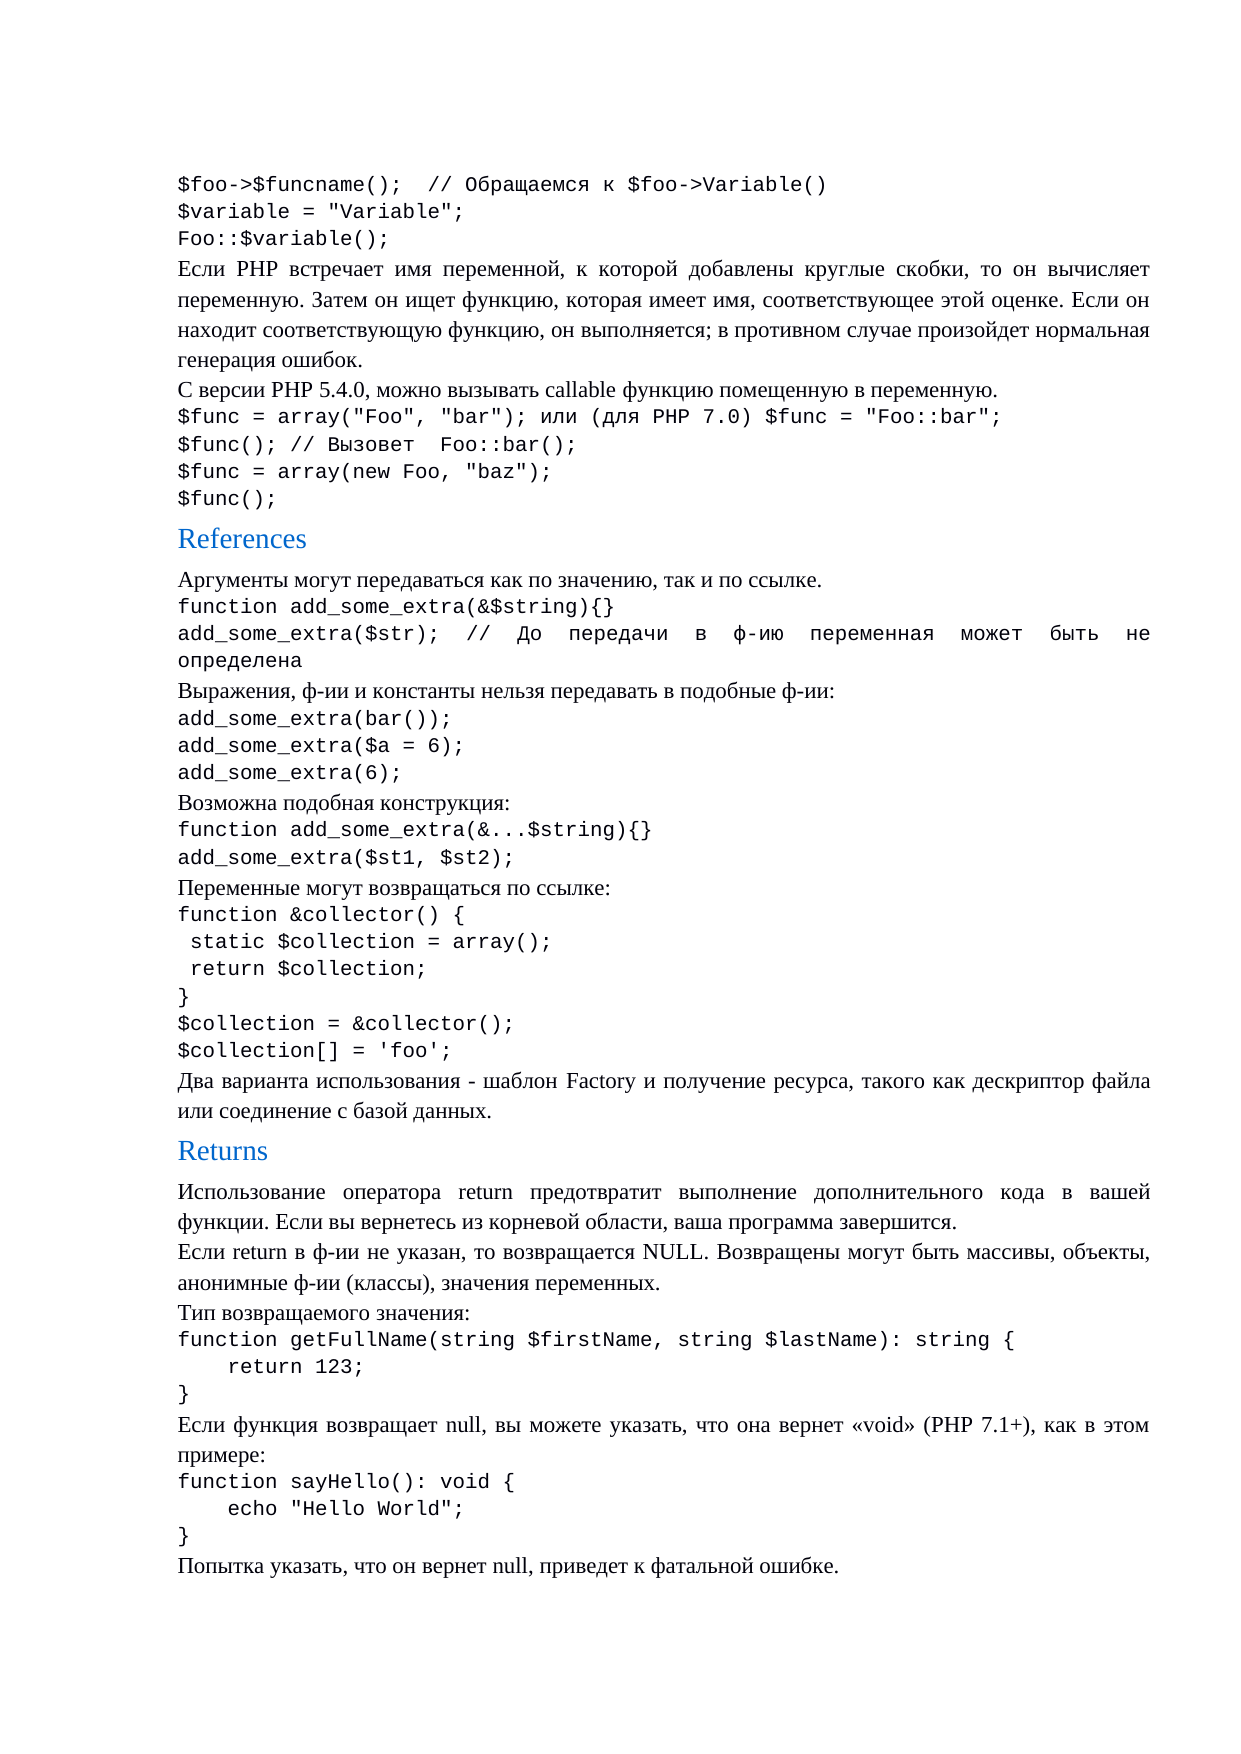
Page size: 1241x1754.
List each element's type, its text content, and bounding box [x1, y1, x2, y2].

text Если PHP встречает имя переменной, к которой добавлены круглые скобки, то он вычисляет переменную. Затем он ищет функцию, которая имеет имя, соответствующее этой оценке. Если он находит соответствующую функцию, он выполняется; в противном случае произойдет нормальная генерация ошибок. [177, 256, 1152, 372]
text } $collection = &collector(); [177, 986, 1152, 1036]
text Использование оператора return предотвратит выполнение дополнительного кода в вашей функции. Если вы вернетесь из корневой области, ваша программа завершится. [177, 1178, 1152, 1234]
text function sayHello(): void { [177, 1471, 1152, 1495]
text $func(); [177, 488, 1152, 512]
text function add_some_extra(&...$string){} [177, 819, 1152, 843]
text Аргументы могут передаваться как по значению, так и по ссылке. [177, 566, 1152, 592]
text } [177, 1383, 1152, 1407]
text С версии PHP 5.4.0, можно вызывать callable функцию помещенную в переменную. [177, 376, 1152, 403]
text Если return в ф-ии не указан, то возвращается NULL. Возвращены могут быть массивы, объекты, анонимные ф-ии (классы), значения переменных. [177, 1238, 1152, 1295]
text $collection[] = 'foo'; [177, 1040, 1152, 1064]
text function getFullName(string $firstName, string $lastName): string { [177, 1329, 1152, 1353]
text return $collection; [177, 958, 1152, 982]
text $func = array(new Foo, "baz"); [177, 461, 1152, 484]
text echo "Hello World"; [177, 1498, 1152, 1522]
text $foo->$funcname(); // Обращаемся к $foo->Variable() [177, 174, 1152, 198]
text add_some_extra(bar()); [177, 708, 1152, 731]
text Тип возвращаемого значения: [177, 1299, 1152, 1325]
text function add_some_extra(&$string){} [177, 596, 1152, 619]
text Переменные могут возвращаться по ссылке: [177, 874, 1152, 900]
subtitle Returns [177, 1133, 1152, 1167]
text add_some_extra(6); [177, 762, 1152, 786]
text $func = array("Foo", "bar"); или (для PHP 7.0) $func = "Foo::bar"; [177, 407, 1152, 430]
text $func(); // Вызовет Foo::bar(); [177, 434, 1152, 457]
subtitle References [177, 521, 1152, 555]
text static $collection = array(); [177, 931, 1152, 955]
text Возможна подобная конструкция: [177, 789, 1152, 816]
text Два варианта использования - шаблон Factory и получение ресурса, такого как дескриптор файла или соединение с базой данных. [177, 1067, 1152, 1124]
text return 123; [177, 1356, 1152, 1380]
text $variable = "Variable"; [177, 201, 1152, 225]
text } [177, 1525, 1152, 1549]
text add_some_extra($str); // До передачи в ф-ию переменная может быть не определена [177, 623, 1152, 674]
text function &collector() { [177, 904, 1152, 928]
text Foo::$variable(); [177, 228, 1152, 252]
text Выражения, ф-ии и константы нельзя передавать в подобные ф-ии: [177, 677, 1152, 704]
text add_some_extra($st1, $st2); [177, 847, 1152, 870]
text Попытка указать, что он вернет null, приведет к фатальной ошибке. [177, 1553, 1152, 1579]
text add_some_extra($a = 6); [177, 735, 1152, 758]
text Если функция возвращает null, вы можете указать, что она вернет «void» (PHP 7.1+), как в этом примере: [177, 1411, 1152, 1467]
